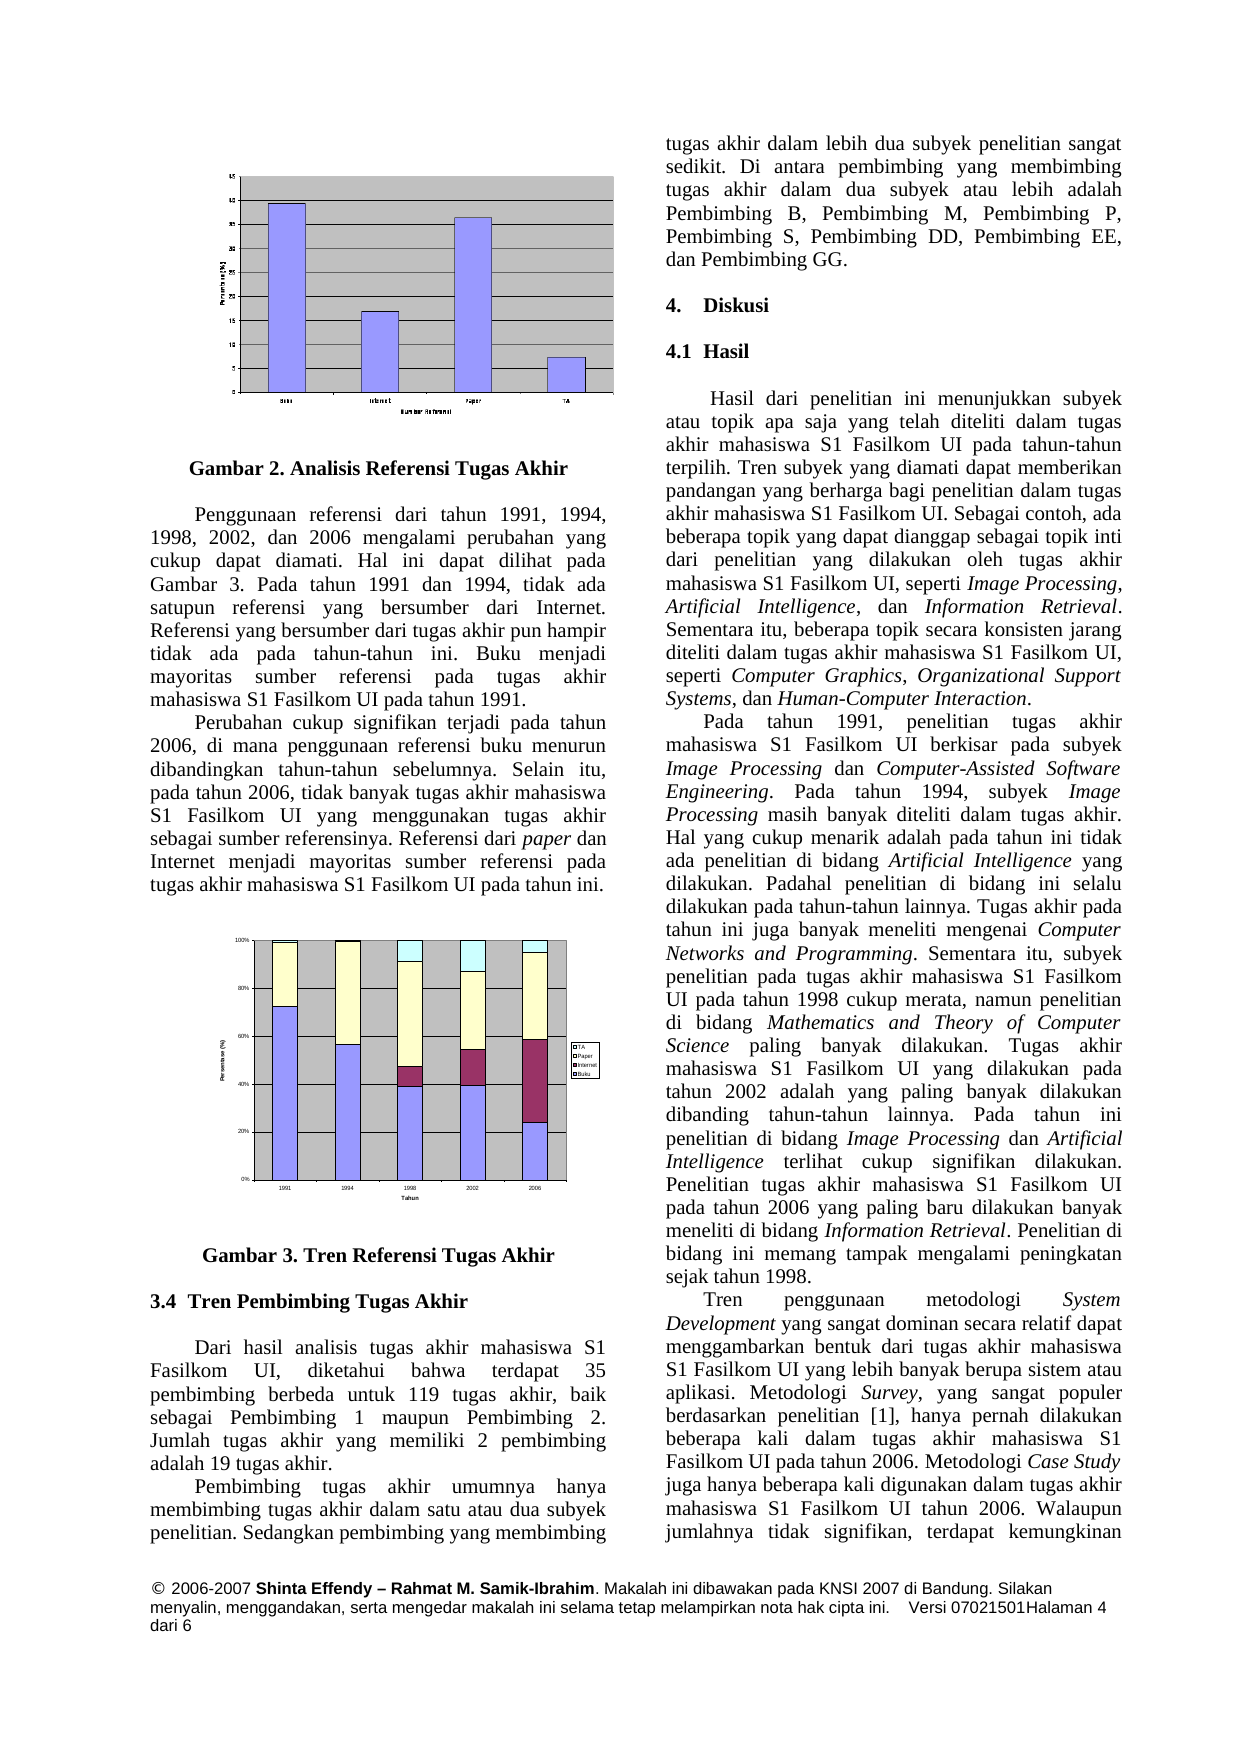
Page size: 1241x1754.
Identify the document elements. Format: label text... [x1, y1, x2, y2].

picture [211, 141, 620, 425]
text Tren penggunaan metodologi System Development yang sangat dominan secara relatif dapat menggambarkan bentuk dari tugas akhir mahasiswa S1 Fasilkom UI yang lebih banyak berupa sistem atau aplikasi. Metodologi Survey, yang sangat populer berdasarkan penelitian [1], hanya pernah dilakukan beberapa kali dalam tugas akhir mahasiswa S1 Fasilkom UI pada tahun 2006. Metodologi Case Study juga hanya beberapa kali digunakan dalam tugas akhir mahasiswa S1 Fasilkom UI tahun 2006. Walaupun jumlahnya tidak signifikan, terdapat kemungkinan [666, 1288, 1122, 1543]
text Pembimbing tugas akhir umumnya hanya membimbing tugas akhir dalam satu atau dua subyek penelitian. Sedangkan pembimbing yang membimbing [150, 1475, 607, 1544]
text Dari hasil analisis tugas akhir mahasiswa S1 Fasilkom UI, diketahui bahwa terdapat 35 pembimbing berbeda untuk 119 tugas akhir, baik sebagai Pembimbing 1 maupun Pembimbing 2. Jumlah tugas akhir yang memiliki 2 pembimbing adalah 19 tugas akhir. [150, 1336, 607, 1475]
text Hasil dari penelitian ini menunjukkan subyek atau topik apa saja yang telah diteliti dalam tugas akhir mahasiswa S1 Fasilkom UI pada tahun-tahun terpilih. Tren subyek yang diamati dapat memberikan pandangan yang berharga bagi penelitian dalam tugas akhir mahasiswa S1 Fasilkom UI. Sebagai contoh, ada beberapa topik yang dapat dianggap sebagai topik inti dari penelitian yang dilakukan oleh tugas akhir mahasiswa S1 Fasilkom UI, seperti Image Processing, Artificial Intelligence, dan Information Retrieval. Sementara itu, beberapa topik secara konsisten jarang diteliti dalam tugas akhir mahasiswa S1 Fasilkom UI, seperti Computer Graphics, Organizational Support Systems, dan Human-Computer Interaction. [666, 386, 1122, 710]
text Gambar 3. Tren Referensi Tugas Akhir [150, 1244, 607, 1267]
text Perubahan cukup signifikan terjadi pada tahun 2006, di mana penggunaan referensi buku menurun dibandingkan tahun-tahun sebelumnya. Selain itu, pada tahun 2006, tidak banyak tugas akhir mahasiswa S1 Fasilkom UI yang menggunakan tugas akhir sebagai sumber referensinya. Referensi dari paper dan Internet menjadi mayoritas sumber referensi pada tugas akhir mahasiswa S1 Fasilkom UI pada tahun ini. [150, 711, 607, 896]
list Diskusi [666, 294, 1122, 317]
text tugas akhir dalam lebih dua subyek penelitian sangat sedikit. Di antara pembimbing yang membimbing tugas akhir dalam dua subyek atau lebih adalah Pembimbing B, Pembimbing M, Pembimbing P, Pembimbing S, Pembimbing DD, Pembimbing EE, dan Pembimbing GG. [666, 132, 1122, 271]
text Penggunaan referensi dari tahun 1991, 1994, 1998, 2002, dan 2006 mengalami perubahan yang cukup dapat diamati. Hal ini dapat dilihat pada Gambar 3. Pada tahun 1991 dan 1994, tidak ada satupun referensi yang bersumber dari Internet. Referensi yang bersumber dari tugas akhir pun hampir tidak ada pada tahun-tahun ini. Buku menjadi mayoritas sumber referensi pada tugas akhir mahasiswa S1 Fasilkom UI pada tahun 1991. [150, 503, 607, 711]
text Pada tahun 1991, penelitian tugas akhir mahasiswa S1 Fasilkom UI berkisar pada subyek Image Processing dan Computer-Assisted Software Engineering. Pada tahun 1994, subyek Image Processing masih banyak diteliti dalam tugas akhir. Hal yang cukup menarik adalah pada tahun ini tidak ada penelitian di bidang Artificial Intelligence yang dilakukan. Padahal penelitian di bidang ini selalu dilakukan pada tahun-tahun lainnya. Tugas akhir pada tahun ini juga banyak meneliti mengenai Computer Networks and Programming. Sementara itu, subyek penelitian pada tugas akhir mahasiswa S1 Fasilkom UI pada tahun 1998 cukup merata, namun penelitian di bidang Mathematics and Theory of Computer Science paling banyak dilakukan. Tugas akhir mahasiswa S1 Fasilkom UI yang dilakukan pada tahun 2002 adalah yang paling banyak dilakukan dibanding tahun-tahun lainnya. Pada tahun ini penelitian di bidang Image Processing dan Artificial Intelligence terlihat cukup signifikan dilakukan. Penelitian tugas akhir mahasiswa S1 Fasilkom UI pada tahun 2006 yang paling baru dilakukan banyak meneliti di bidang Information Retrieval. Penelitian di bidang ini memang tampak mengalami peningkatan sejak tahun 1998. [666, 710, 1122, 1288]
list Tren Pembimbing Tugas Akhir [150, 1290, 607, 1313]
text Gambar 2. Analisis Referensi Tugas Akhir [150, 457, 607, 480]
list Hasil [666, 340, 1122, 363]
